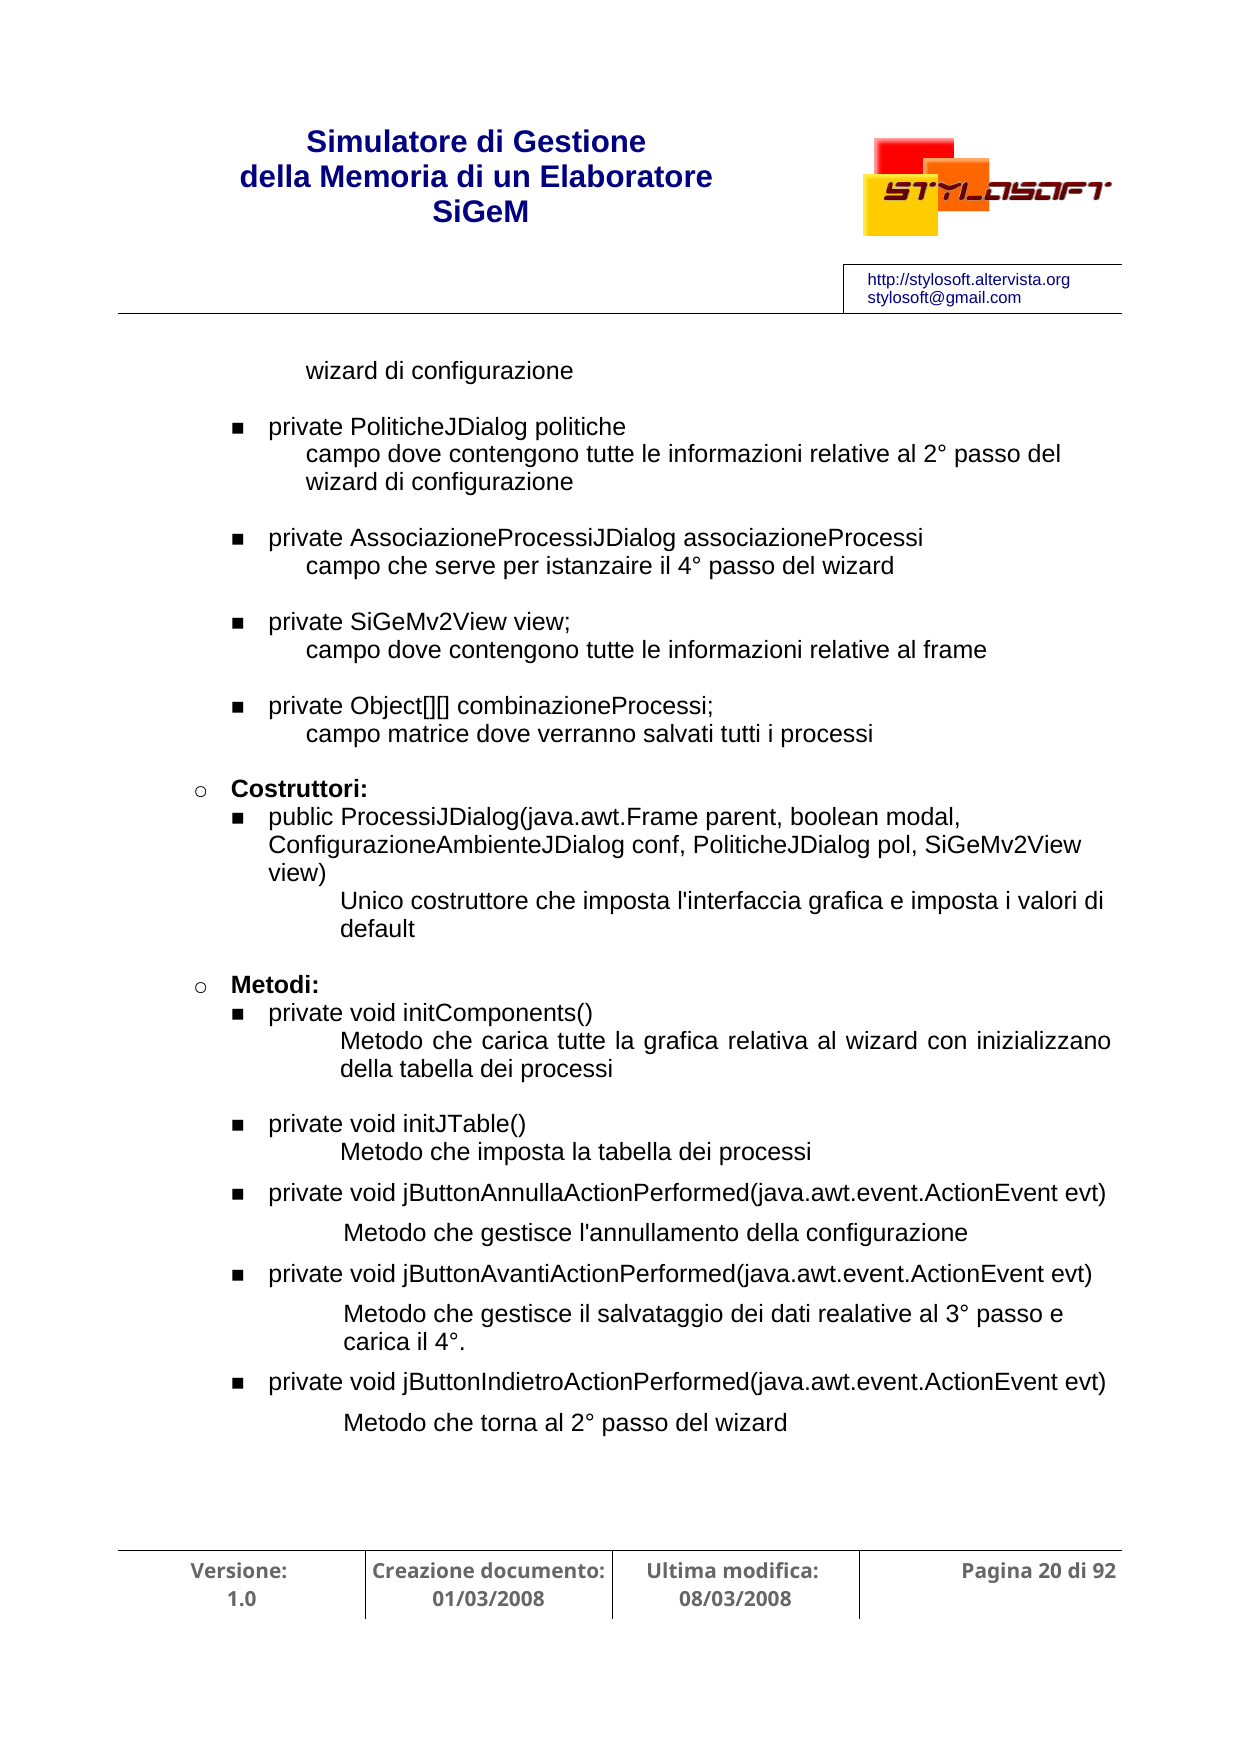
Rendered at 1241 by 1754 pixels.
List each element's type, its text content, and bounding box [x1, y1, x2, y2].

list wizard di configurazione [268, 357, 1122, 384]
list Costruttori: [193, 775, 1122, 803]
list Metodi: [193, 971, 1122, 999]
list private PoliticheJDialog politiche [231, 412, 1122, 440]
text Unico costruttore che imposta l'interfaccia grafica e imposta i valori di default [118, 887, 1122, 943]
list private void initJTable() [231, 1110, 1122, 1138]
picture [848, 123, 1117, 247]
list private void jButtonAvantiActionPerformed(java.awt.event.ActionEvent evt) [231, 1259, 1122, 1287]
list private void initComponents() [231, 999, 1122, 1027]
text Metodo che carica tutte la grafica relativa al wizard con inizializzano della tabella dei processi [118, 1027, 1122, 1082]
list campo dove contengono tutte le informazioni relative al frame [268, 636, 1122, 664]
list private void jButtonIndietroActionPerformed(java.awt.event.ActionEvent evt) [231, 1368, 1122, 1396]
list public ProcessiJDialog(java.awt.Frame parent, boolean modal, ConfigurazioneAmbienteJDialog conf, PoliticheJDialog pol, SiGeMv2View view) [231, 803, 1122, 887]
list Metodo che gestisce il salvataggio dei dati realative al 3° passo e carica il 4°. [306, 1300, 1122, 1356]
list Metodo che gestisce l'annullamento della configurazione [306, 1219, 1122, 1247]
list Metodo che torna al 2° passo del wizard [306, 1409, 1122, 1437]
text Metodo che imposta la tabella dei processi [118, 1138, 1122, 1166]
list campo matrice dove verranno salvati tutti i processi [268, 719, 1122, 747]
list private Object[][] combinazioneProcessi; [231, 692, 1122, 719]
list private void jButtonAnnullaActionPerformed(java.awt.event.ActionEvent evt) [231, 1179, 1122, 1207]
list campo dove contengono tutte le informazioni relative al 2° passo del wizard di configurazione [268, 440, 1122, 496]
list private SiGeMv2View view; [231, 608, 1122, 636]
list private AssociazioneProcessiJDialog associazioneProcessi [231, 524, 1122, 552]
list campo che serve per istanzaire il 4° passo del wizard [268, 552, 1122, 580]
